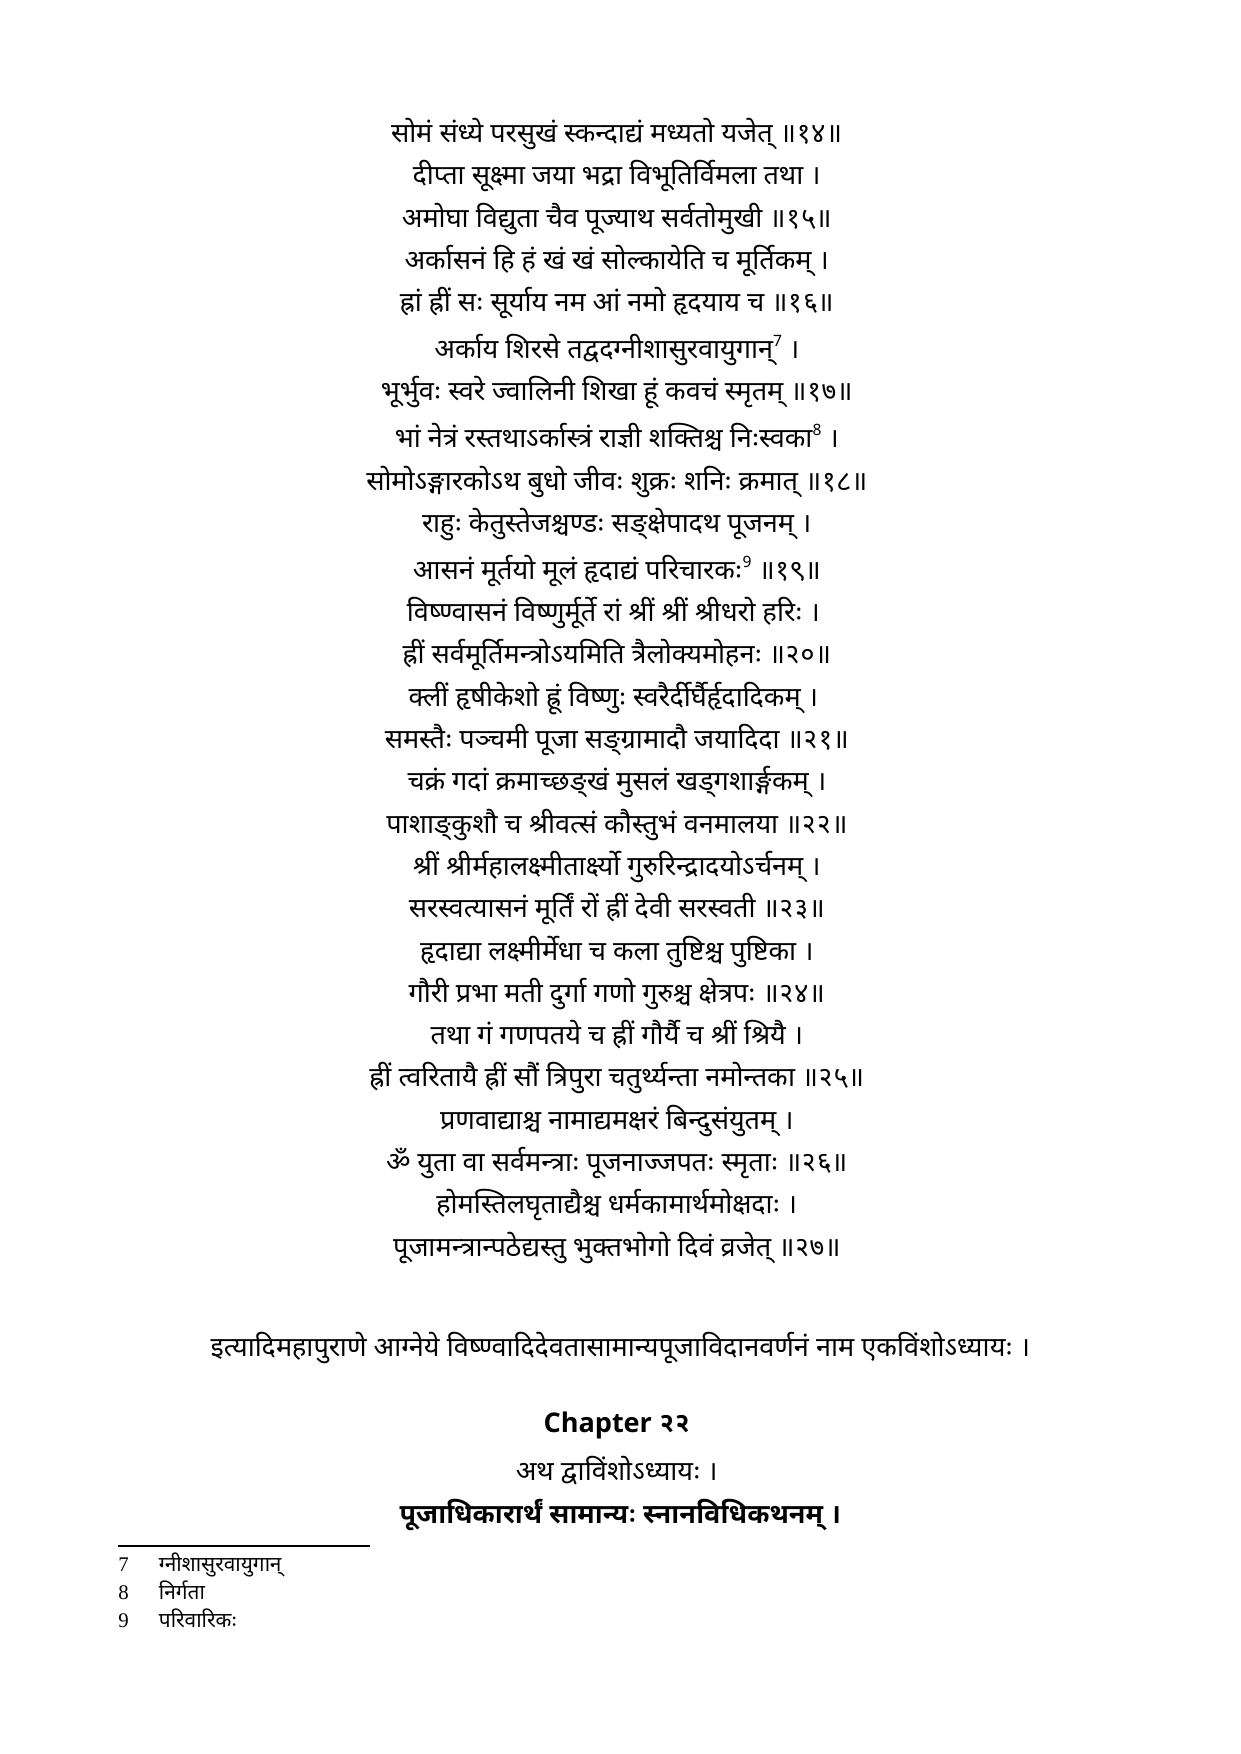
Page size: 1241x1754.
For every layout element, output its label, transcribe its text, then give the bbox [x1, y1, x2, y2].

text सोमं संध्ये परसुखं स्कन्दाद्यं मध्यतो यजेत् ॥१४॥ दीप्ता सूक्ष्मा जया भद्रा विभूतिर्विमला तथा । अमोघा विद्युता चैव पूज्याथ सर्वतोमुखी ॥१५॥ अर्कासनं हि हं खं खं सोल्कायेति च मूर्तिकम् । ह्रां ह्रीं सः सूर्याय नम आं नमो हृदयाय च ॥१६॥ अर्काय शिरसे तद्वदग्नीशासुरवायुगान् । भूर्भुवः स्वरे ज्वालिनी शिखा हूं कवचं स्मृतम् ॥१७॥ भां नेत्रं रस्तथाऽर्कास्त्रं राज्ञी शक्तिश्च निःस्वका । सोमोऽङ्गारकोऽथ बुधो जीवः शुक्रः शनिः क्रमात् ॥१८॥ राहुः केतुस्तेजश्चण्डः सङ्क्षेपादथ पूजनम् । आसनं मूर्तयो मूलं हृदाद्यं परिचारकः ॥१९॥ विष्ण्वासनं विष्णुर्मूर्ते रां श्रीं श्रीं श्रीधरो हरिः । ह्रीं सर्वमूर्तिमन्त्रोऽयमिति त्रैलोक्यमोहनः ॥२०॥ क्लीं हृषीकेशो ह्रूं विष्णुः स्वरैर्दीर्घैर्हृदादिकम् । समस्तैः पञ्चमी पूजा सङ्ग्रामादौ जयादिदा ॥२१॥ [118, 118, 1122, 759]
subtitle Chapter २२ [118, 1404, 1122, 1444]
text पूजाधिकारार्थं सामान्यः स्नानविधिकथनम् । [118, 1499, 1122, 1534]
text इत्यादिमहापुराणे आग्नेये विष्ण्वादिदेवतासामान्यपूजाविदानवर्णनं नाम एकविंशोऽध्यायः । [118, 1289, 1122, 1368]
text परिवारिकः [118, 1608, 1122, 1636]
text ग्नीशासुरवायुगान् [118, 1552, 1122, 1580]
text अथ द्वाविंशोऽध्यायः । [118, 1456, 1122, 1492]
text निर्गता [118, 1580, 1122, 1608]
text चक्रं गदां क्रमाच्छङ्खं मुसलं खड्गशार्ङ्गकम् । पाशाङ्कुशौ च श्रीवत्सं कौस्तुभं वनमालया ॥२२॥ श्रीं श्रीर्महालक्ष्मीतार्क्ष्यो गुरुरिन्द्रादयोऽर्चनम् । सरस्वत्यासनं मूर्तिं रों ह्रीं देवी सरस्वती ॥२३॥ हृदाद्या लक्ष्मीर्मेधा च कला तुष्टिश्च पुष्टिका । गौरी प्रभा मती दुर्गा गणो गुरुश्च क्षेत्रपः ॥२४॥ तथा गं गणपतये च ह्रीं गौर्यै च श्रीं श्रियै । ह्रीं त्वरितायै ह्रीं सौं त्रिपुरा चतुर्थ्यन्ता नमोन्तका ॥२५॥ प्रणवाद्याश्च नामाद्यमक्षरं बिन्दुसंयुतम् । ॐ युता वा सर्वमन्त्राः पूजनाज्जपतः स्मृताः ॥२६॥ होमस्तिलघृताद्यैश्च धर्मकामार्थमोक्षदाः । पूजामन्त्रान्पठेद्यस्तु भुक्तभोगो दिवं व्रजेत् ॥२७॥ [118, 767, 1122, 1267]
